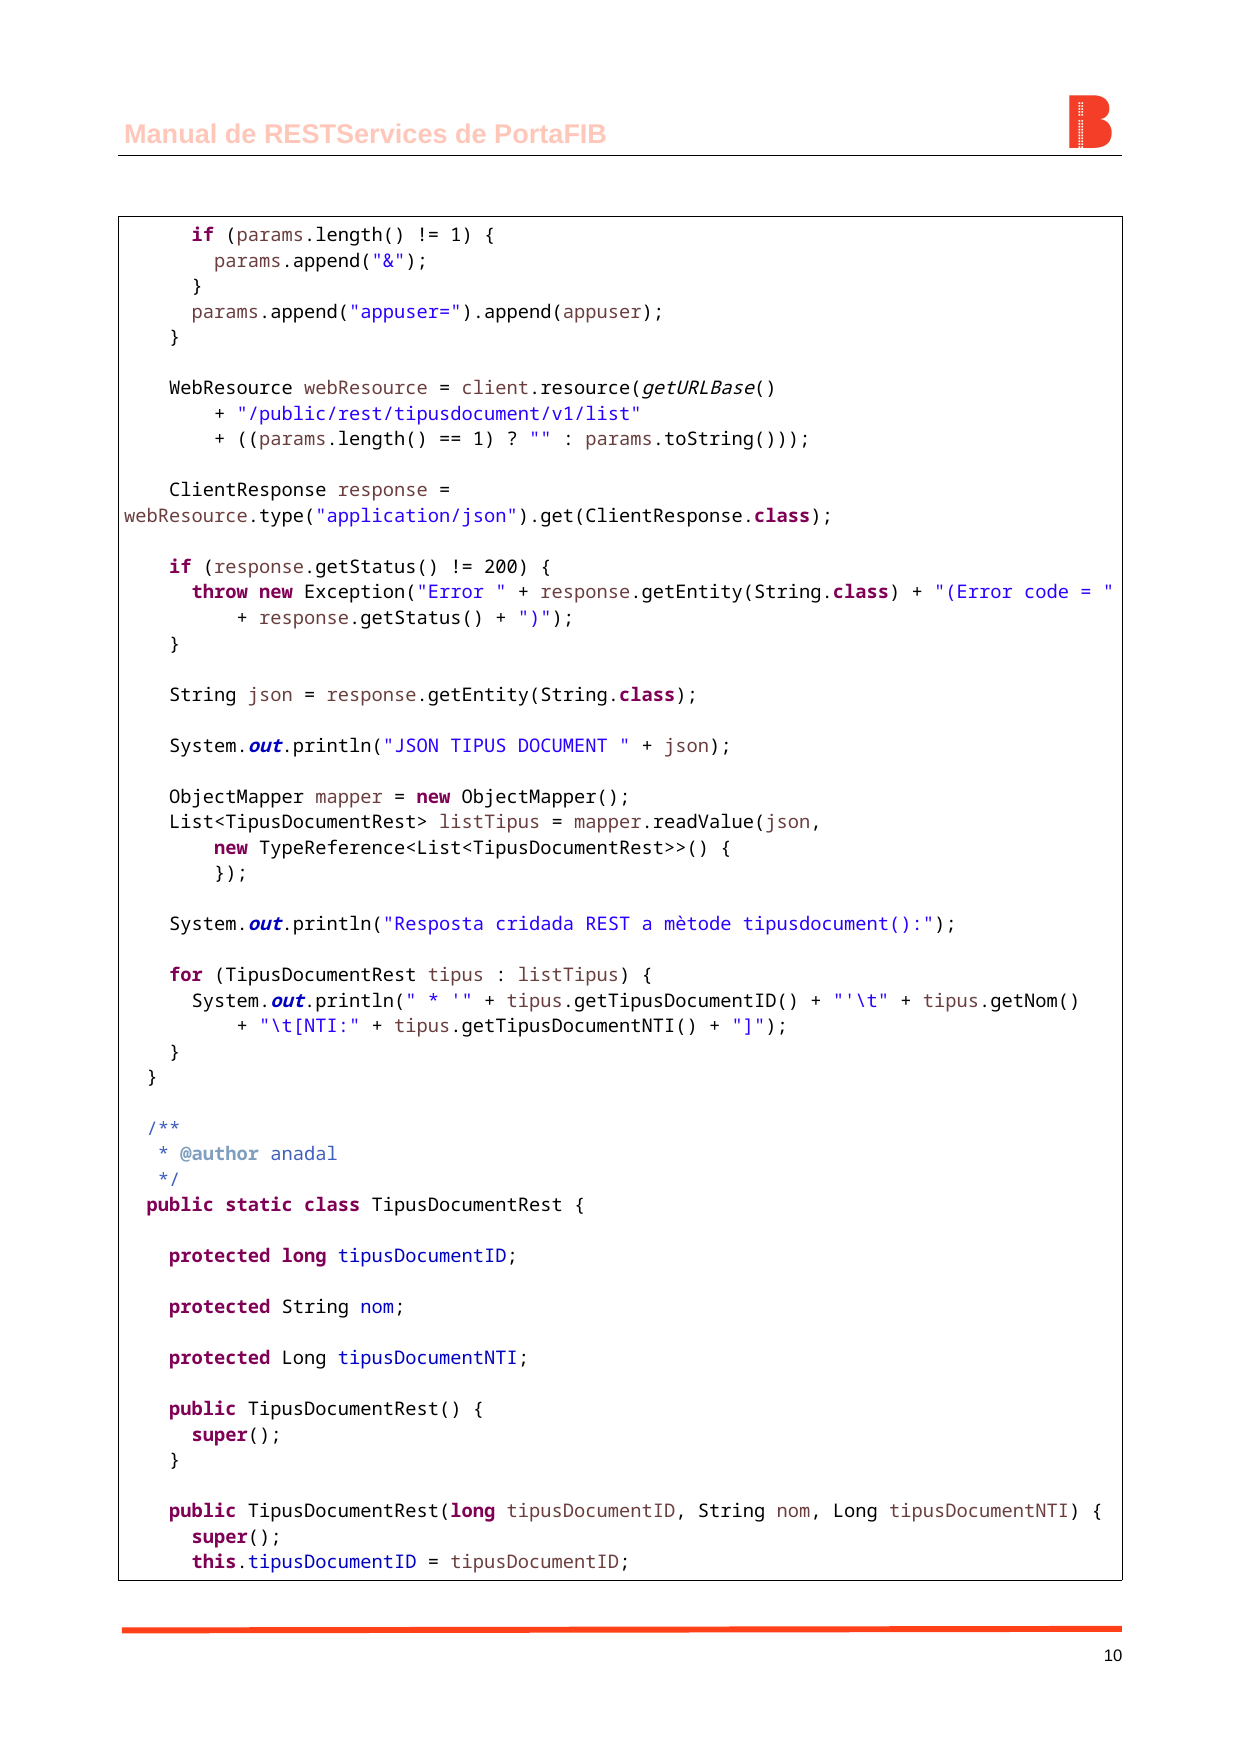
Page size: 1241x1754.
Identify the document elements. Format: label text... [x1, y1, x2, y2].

table_header if (params.length() != 1) { params.append("&"); } params.append("appuser=").append(appuser); } WebResource webResource = client.resource(getURLBase() + "/public/rest/tipusdocument/v1/list" + ((params.length() == 1) ? "" : params.toString())); ClientResponse response = webResource.type("application/json").get(ClientResponse.class); if (response.getStatus() != 200) { throw new Exception("Error " + response.getEntity(String.class) + "(Error code = " + response.getStatus() + ")"); } String json = response.getEntity(String.class); System.out.println("JSON TIPUS DOCUMENT " + json); ObjectMapper mapper = new ObjectMapper(); List<TipusDocumentRest> listTipus = mapper.readValue(json, new TypeReference<List<TipusDocumentRest>>() { }); System.out.println("Resposta cridada REST a mètode tipusdocument():"); for (TipusDocumentRest tipus : listTipus) { System.out.println(" * '" + tipus.getTipusDocumentID() + "'\t" + tipus.getNom() + "\t[NTI:" + tipus.getTipusDocumentNTI() + "]"); } } /** * @author anadal */ public static class TipusDocumentRest { protected long tipusDocumentID; protected String nom; protected Long tipusDocumentNTI; public TipusDocumentRest() { super(); } public TipusDocumentRest(long tipusDocumentID, String nom, Long tipusDocumentNTI) { super(); this.tipusDocumentID = tipusDocumentID; [119, 217, 1122, 1580]
picture [1063, 94, 1117, 150]
